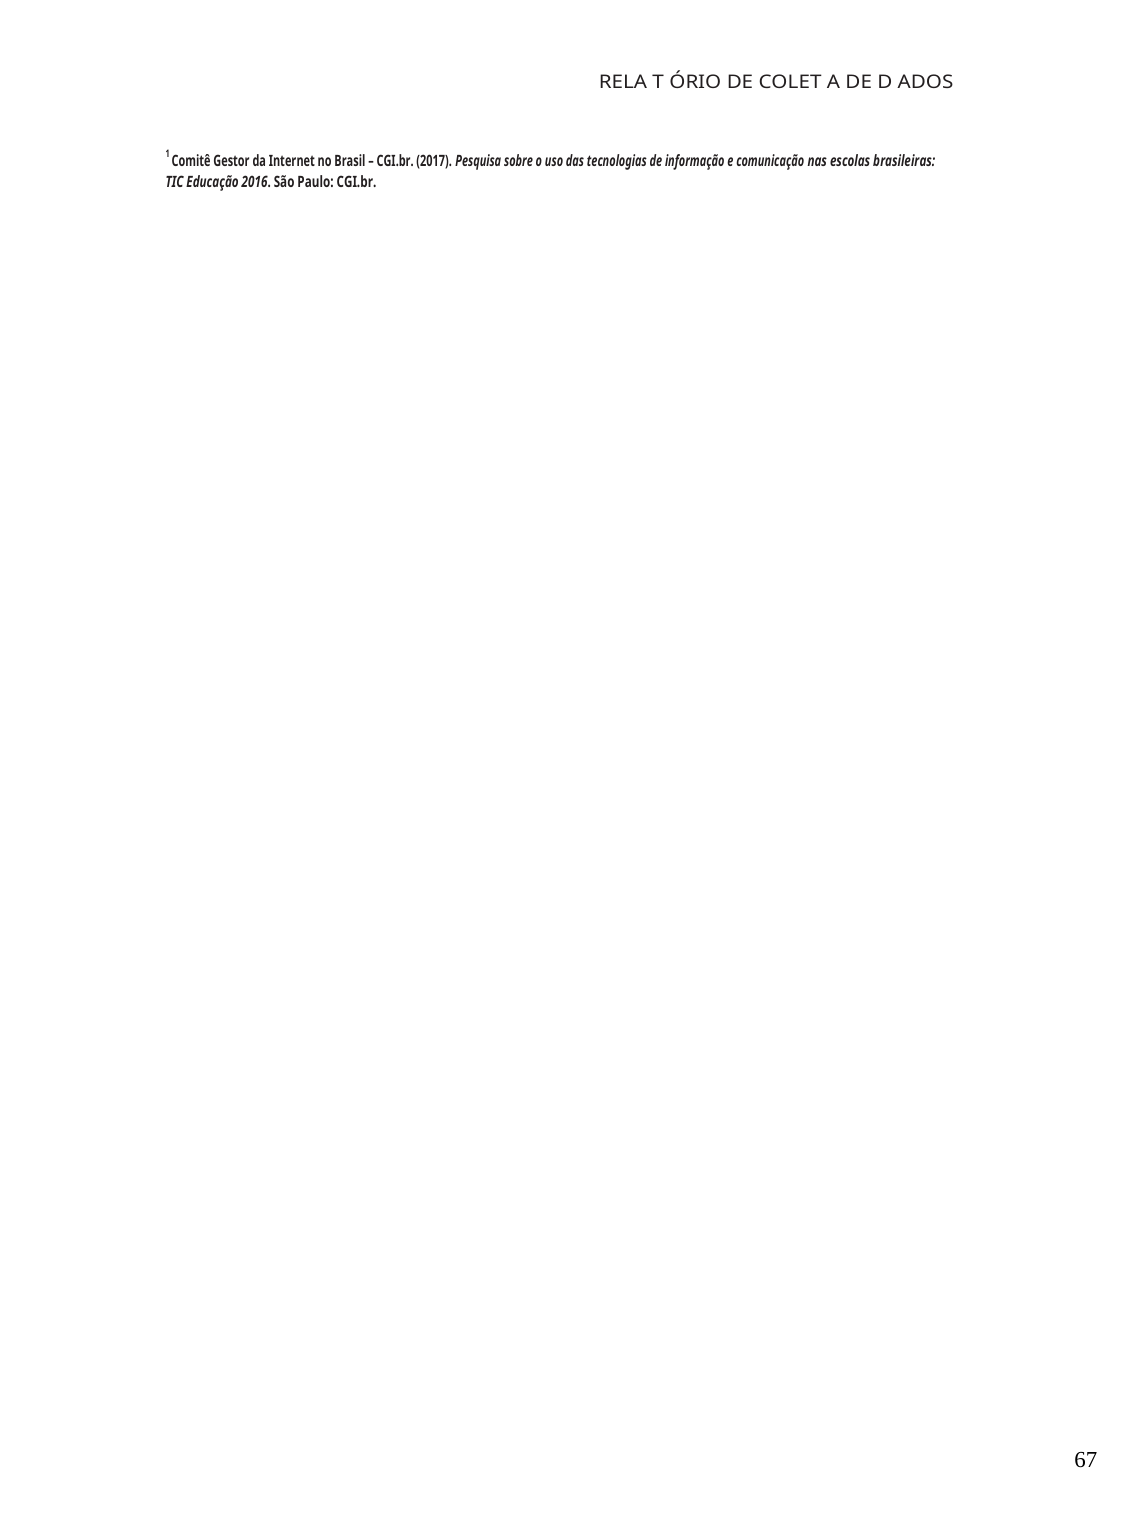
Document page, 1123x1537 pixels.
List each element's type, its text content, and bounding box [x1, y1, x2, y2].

text 1 Comitê Gestor da Internet no Brasil – CGI.br. (2017). Pesquisa sobre o uso das tecnologias de informação e comunicação nas escolas brasileiras: TIC Educação 2016. São Paulo: CGI.br. [165, 146, 942, 192]
